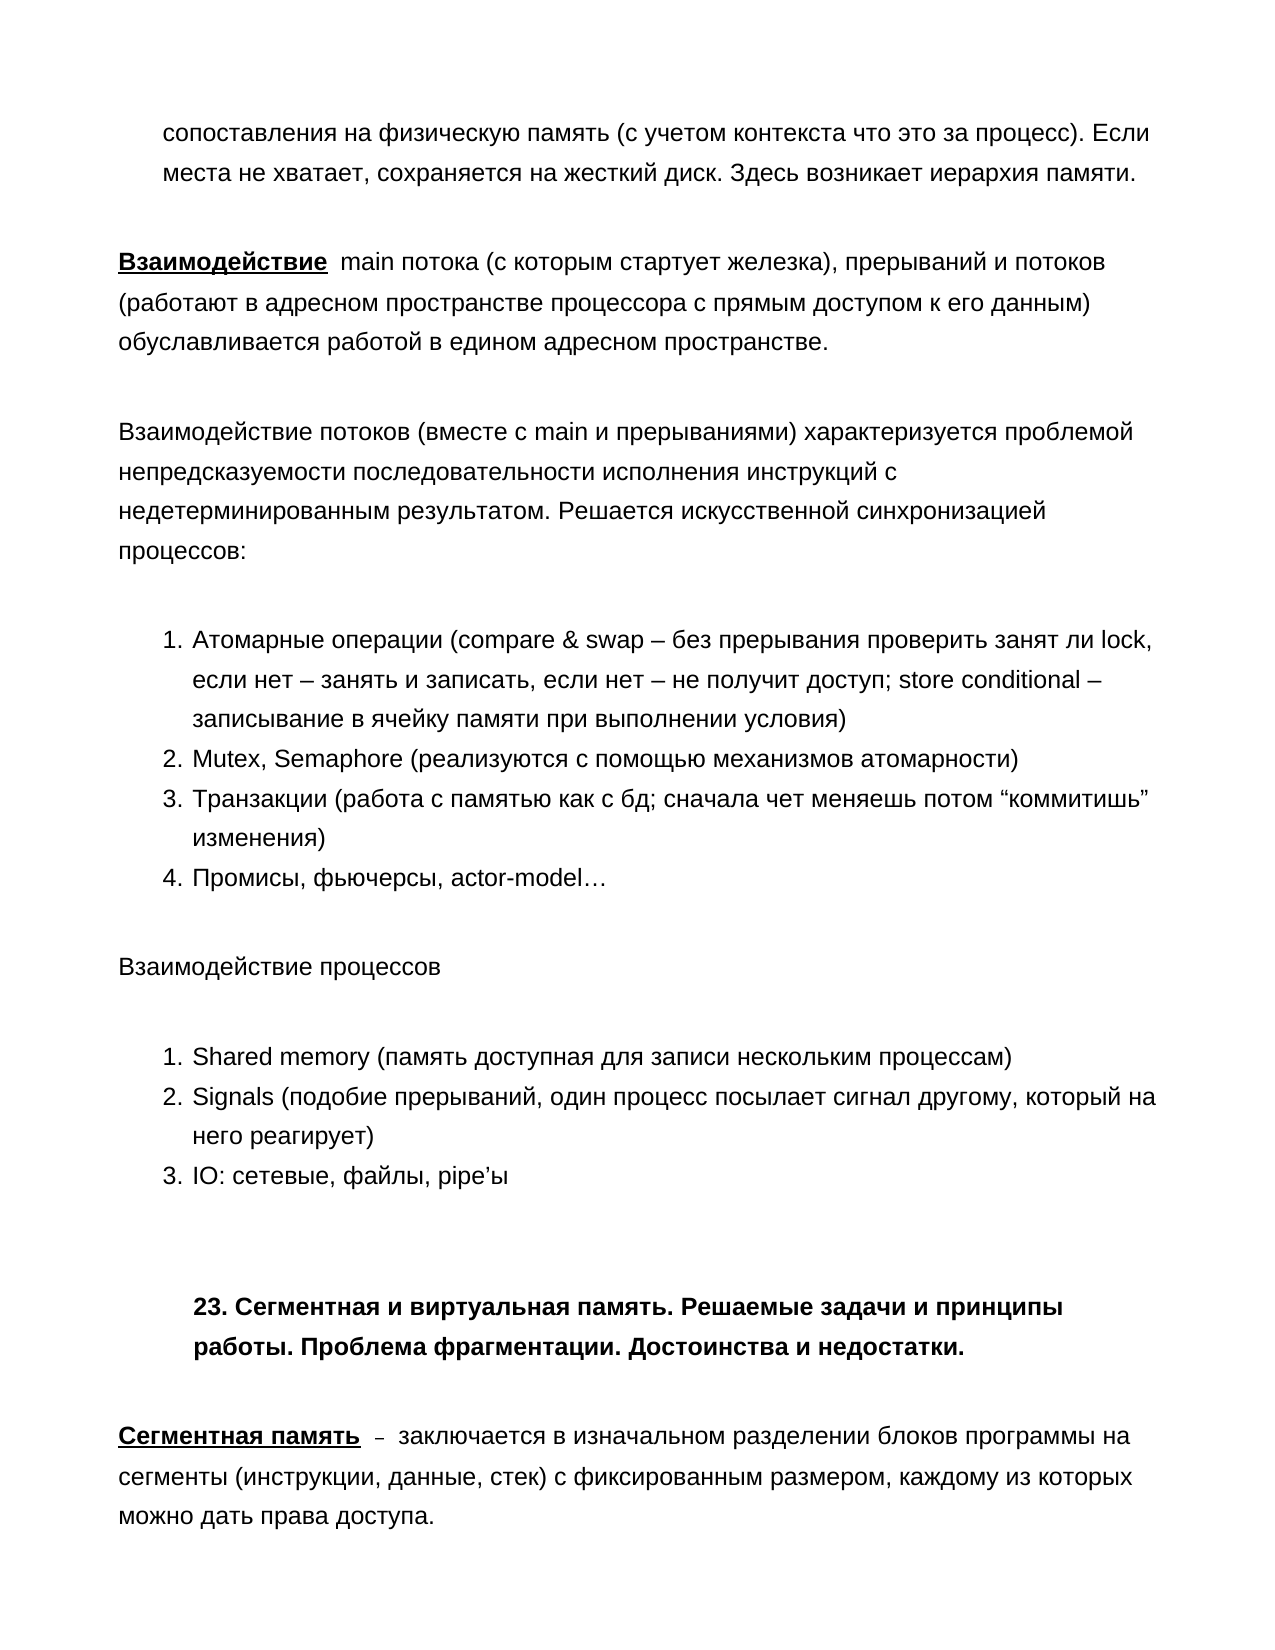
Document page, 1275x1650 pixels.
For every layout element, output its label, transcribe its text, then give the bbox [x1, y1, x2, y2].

list Signals (подобие прерываний, один процесс посылает сигнал другому, который на него реагирует) [162, 1082, 1157, 1150]
list Shared memory (память доступная для записи нескольким процессам) [162, 1042, 1157, 1071]
list Транзакции (работа с памятью как с бд; сначала чет меняешь потом “коммитишь” изменения) [162, 784, 1157, 852]
list Промисы, фьючерсы, actor-model… [162, 863, 1157, 892]
list IO: сетевые, файлы, pipe’ы [162, 1161, 1157, 1189]
text Взаимодействие main потока (с которым стартует железка), прерываний и потоков (работают в адресном пространстве процессора с прямым доступом к его данным) обуславливается работой в едином адресном пространстве. [118, 247, 1157, 356]
list Атомарные операции (compare & swap – без прерывания проверить занят ли lock, если нет – занять и записать, если нет – не получит доступ; store conditional – записывание в ячейку памяти при выполнении условия) [162, 625, 1157, 733]
subtitle 23. Сегментная и виртуальная память. Решаемые задачи и принципы работы. Проблема фрагментации. Достоинства и недостатки. [193, 1292, 1157, 1360]
text Взаимодействие потоков (вместе с main и прерываниями) характеризуется проблемой непредсказуемости последовательности исполнения инструкций с недетерминированным результатом. Решается искусственной синхронизацией процессов: [118, 417, 1157, 564]
text сопоставления на физическую память (с учетом контекста что это за процесс). Если места не хватает, сохраняется на жесткий диск. Здесь возникает иерархия памяти. [162, 118, 1157, 186]
list Mutex, Semaphore (реализуются с помощью механизмов атомарности) [162, 744, 1157, 773]
text Сегментная память – заключается в изначальном разделении блоков программы на сегменты (инструкции, данные, стек) с фиксированным размером, каждому из которых можно дать права доступа. [118, 1421, 1157, 1530]
text Взаимодействие процессов [118, 952, 1157, 981]
